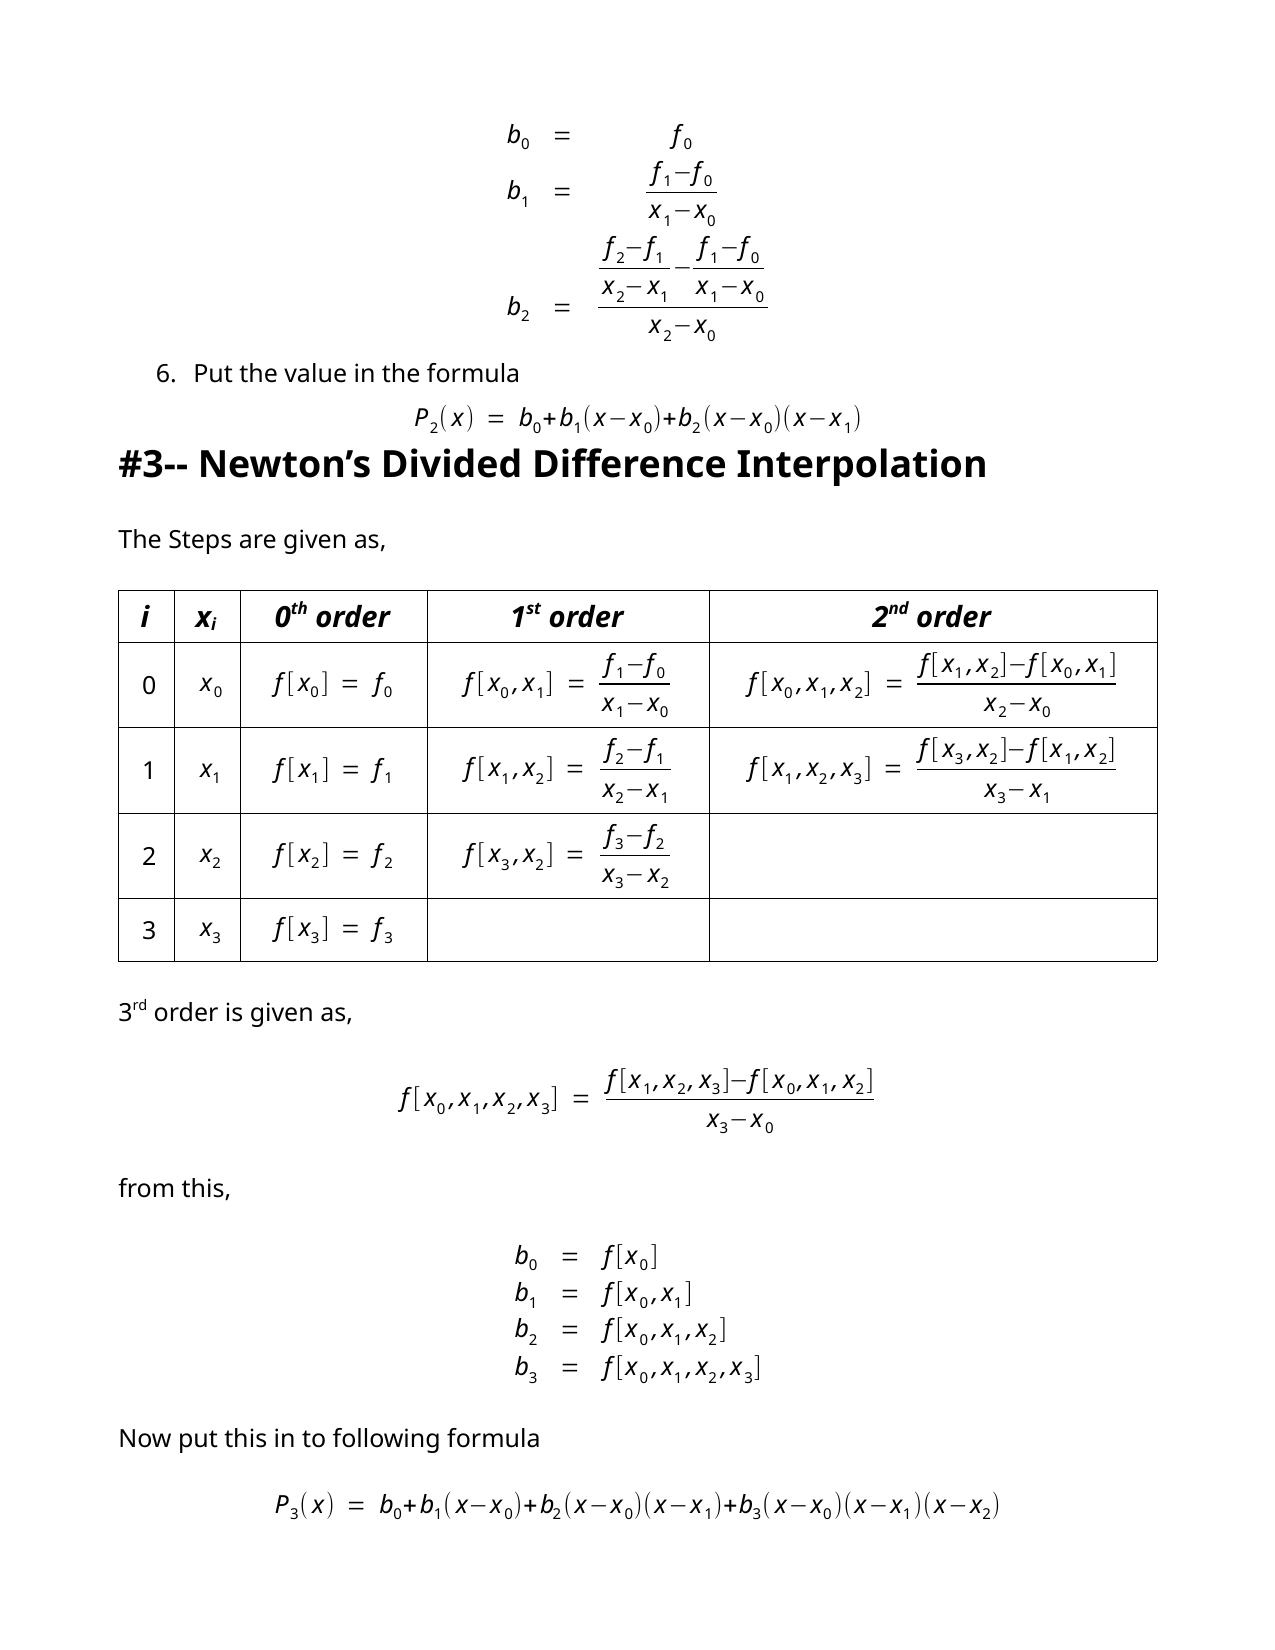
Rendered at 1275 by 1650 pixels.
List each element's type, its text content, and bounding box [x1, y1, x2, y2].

table_cell [428, 728, 709, 813]
table_cell [710, 814, 1157, 898]
table_cell [710, 643, 1157, 727]
table_cell [428, 899, 709, 961]
table_cell [710, 728, 1157, 813]
text 3rd order is given as, [118, 995, 1157, 1029]
table_cell [119, 814, 174, 898]
table_cell [241, 728, 427, 813]
table_cell [175, 643, 240, 727]
table_cell [241, 643, 427, 727]
table_header i [119, 591, 174, 642]
table_cell [241, 899, 427, 961]
table_cell [241, 814, 427, 898]
table_cell [710, 899, 1157, 961]
table_cell [175, 814, 240, 898]
table_cell [428, 643, 709, 727]
table_header xi [175, 591, 240, 642]
text The Steps are given as, [118, 522, 1157, 556]
text #3-- Newton’s Divided Difference Interpolation [118, 437, 1157, 488]
table_cell [175, 899, 240, 961]
list Put the value in the formula [156, 356, 1157, 390]
table_cell [175, 728, 240, 813]
table_cell [119, 728, 174, 813]
table_cell [119, 643, 174, 727]
table_header 1st order [428, 591, 709, 642]
table_header 0th order [241, 591, 427, 642]
table_header 2nd order [710, 591, 1157, 642]
text from this, [118, 1171, 1157, 1205]
text Now put this in to following formula [118, 1420, 1157, 1454]
table_cell [119, 899, 174, 961]
table_cell [428, 814, 709, 898]
